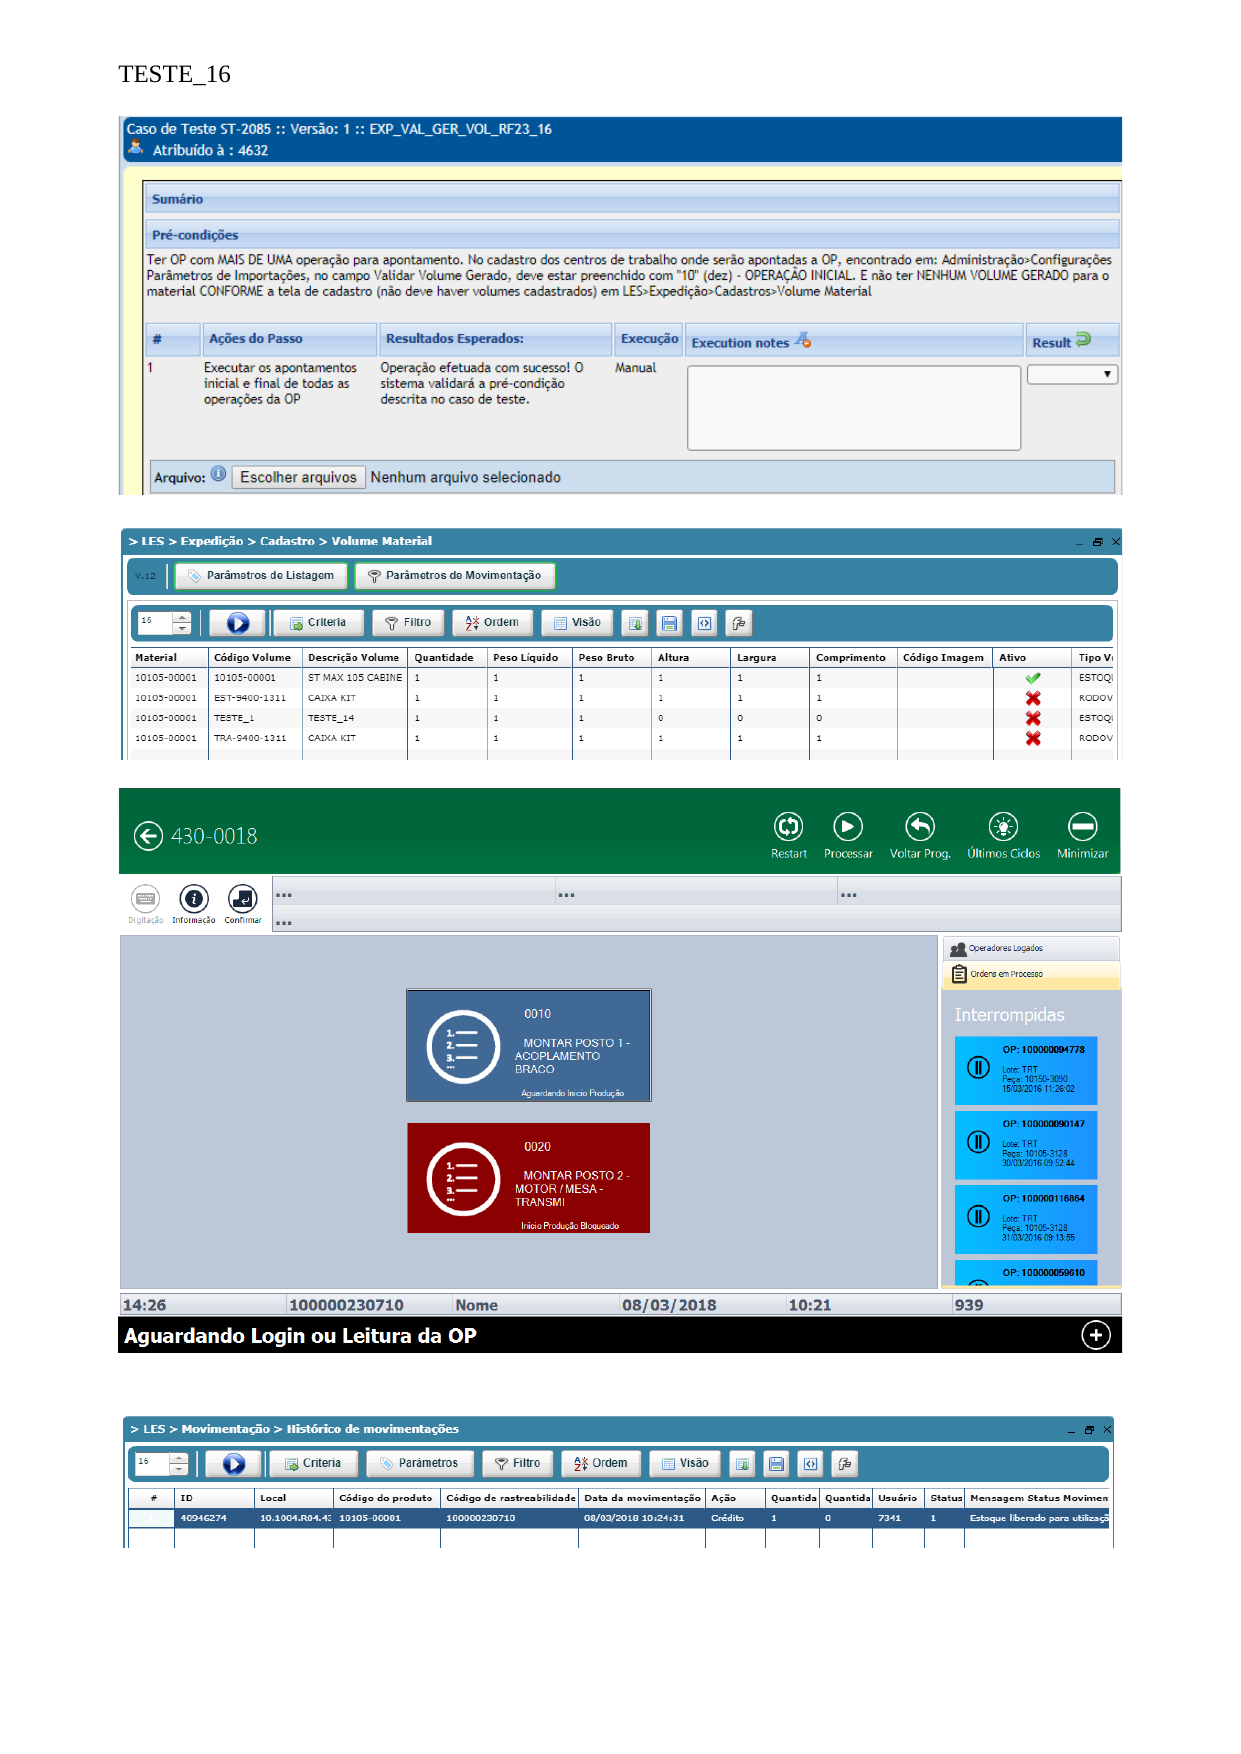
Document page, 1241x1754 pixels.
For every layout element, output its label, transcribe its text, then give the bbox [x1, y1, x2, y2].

picture [118, 1410, 1123, 1548]
text TESTE_16 [118, 59, 1122, 88]
picture [118, 523, 1123, 760]
picture [118, 788, 1123, 1353]
